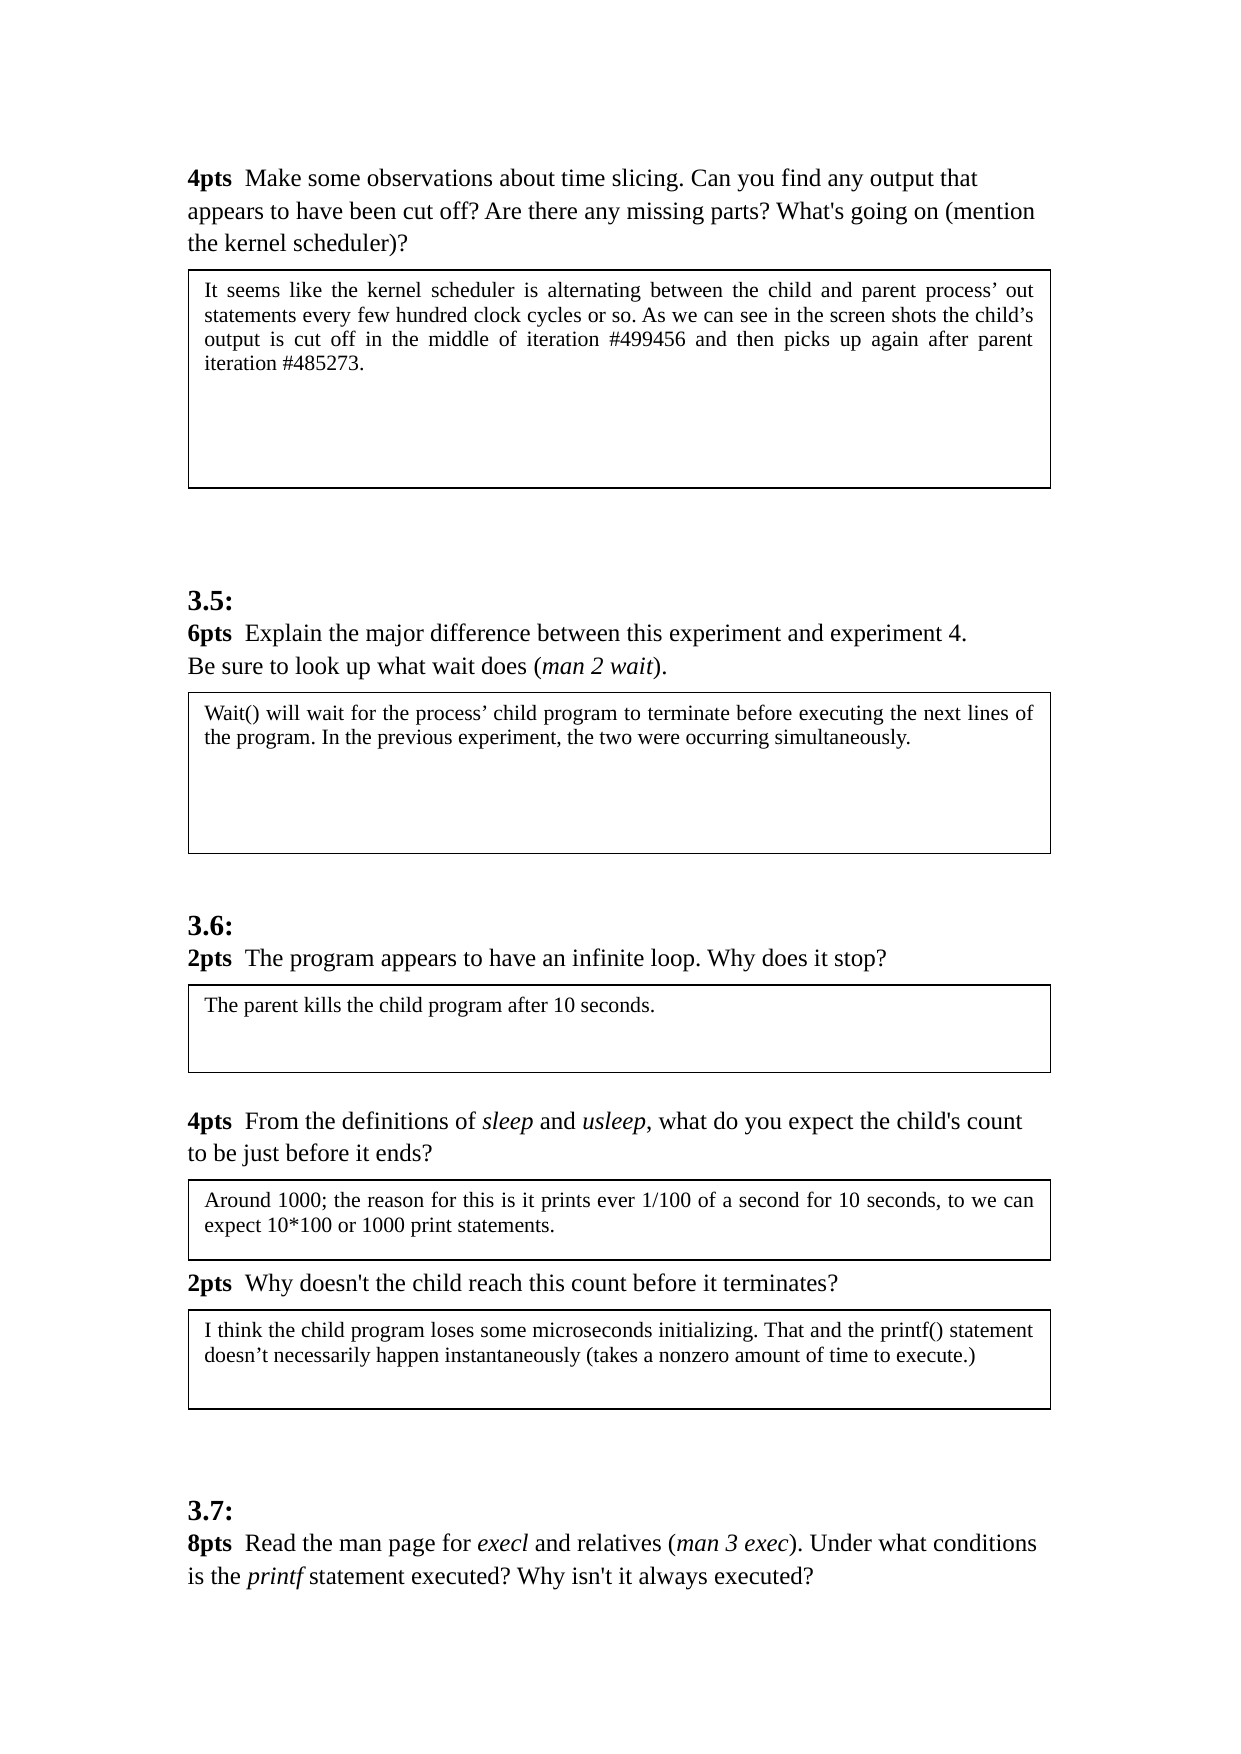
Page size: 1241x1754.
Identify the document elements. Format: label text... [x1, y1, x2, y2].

text The parent kills the child program after 10 seconds. [204, 993, 1035, 1017]
text to be just before it ends? [187, 1137, 1053, 1169]
text 3.7: [187, 1494, 1053, 1527]
text I think the child program loses some microseconds initializing. That and the printf() statement doesn’t necessarily happen instantaneously (takes a nonzero amount of time to execute.) [204, 1318, 1035, 1367]
text Around 1000; the reason for this is it prints ever 1/100 of a second for 10 seconds, to we can expect 10*100 or 1000 print statements. [204, 1188, 1035, 1237]
text It seems like the kernel scheduler is alternating between the child and parent process’ out statements every few hundred clock cycles or so. As we can see in the screen shots the child’s output is cut off in the middle of iteration #499456 and then picks up again after parent iteration #485273. [204, 278, 1035, 375]
text 2pts Why doesn't the child reach this count before it terminates? [187, 1169, 1053, 1299]
text 4pts From the definitions of sleep and usleep, what do you expect the child's count [187, 974, 1053, 1137]
text 3.6: [187, 909, 1053, 942]
text 3.5: [187, 584, 1053, 617]
text 2pts The program appears to have an infinite loop. Why does it stop? [187, 942, 1053, 974]
text 4pts Make some observations about time slicing. Can you find any output that appears to have been cut off? Are there any missing parts? What's going on (mention the kernel scheduler)? [187, 162, 1053, 259]
text Wait() will wait for the process’ child program to terminate before executing the next lines of the program. In the previous experiment, the two were occurring simultaneously. [204, 701, 1035, 749]
text Be sure to look up what wait does (man 2 wait). [187, 649, 1053, 682]
text 6pts Explain the major difference between this experiment and experiment 4. [187, 617, 1053, 649]
text 8pts Read the man page for execl and relatives (man 3 exec). Under what conditions is the printf statement executed? Why isn't it always executed? [187, 1527, 1053, 1592]
